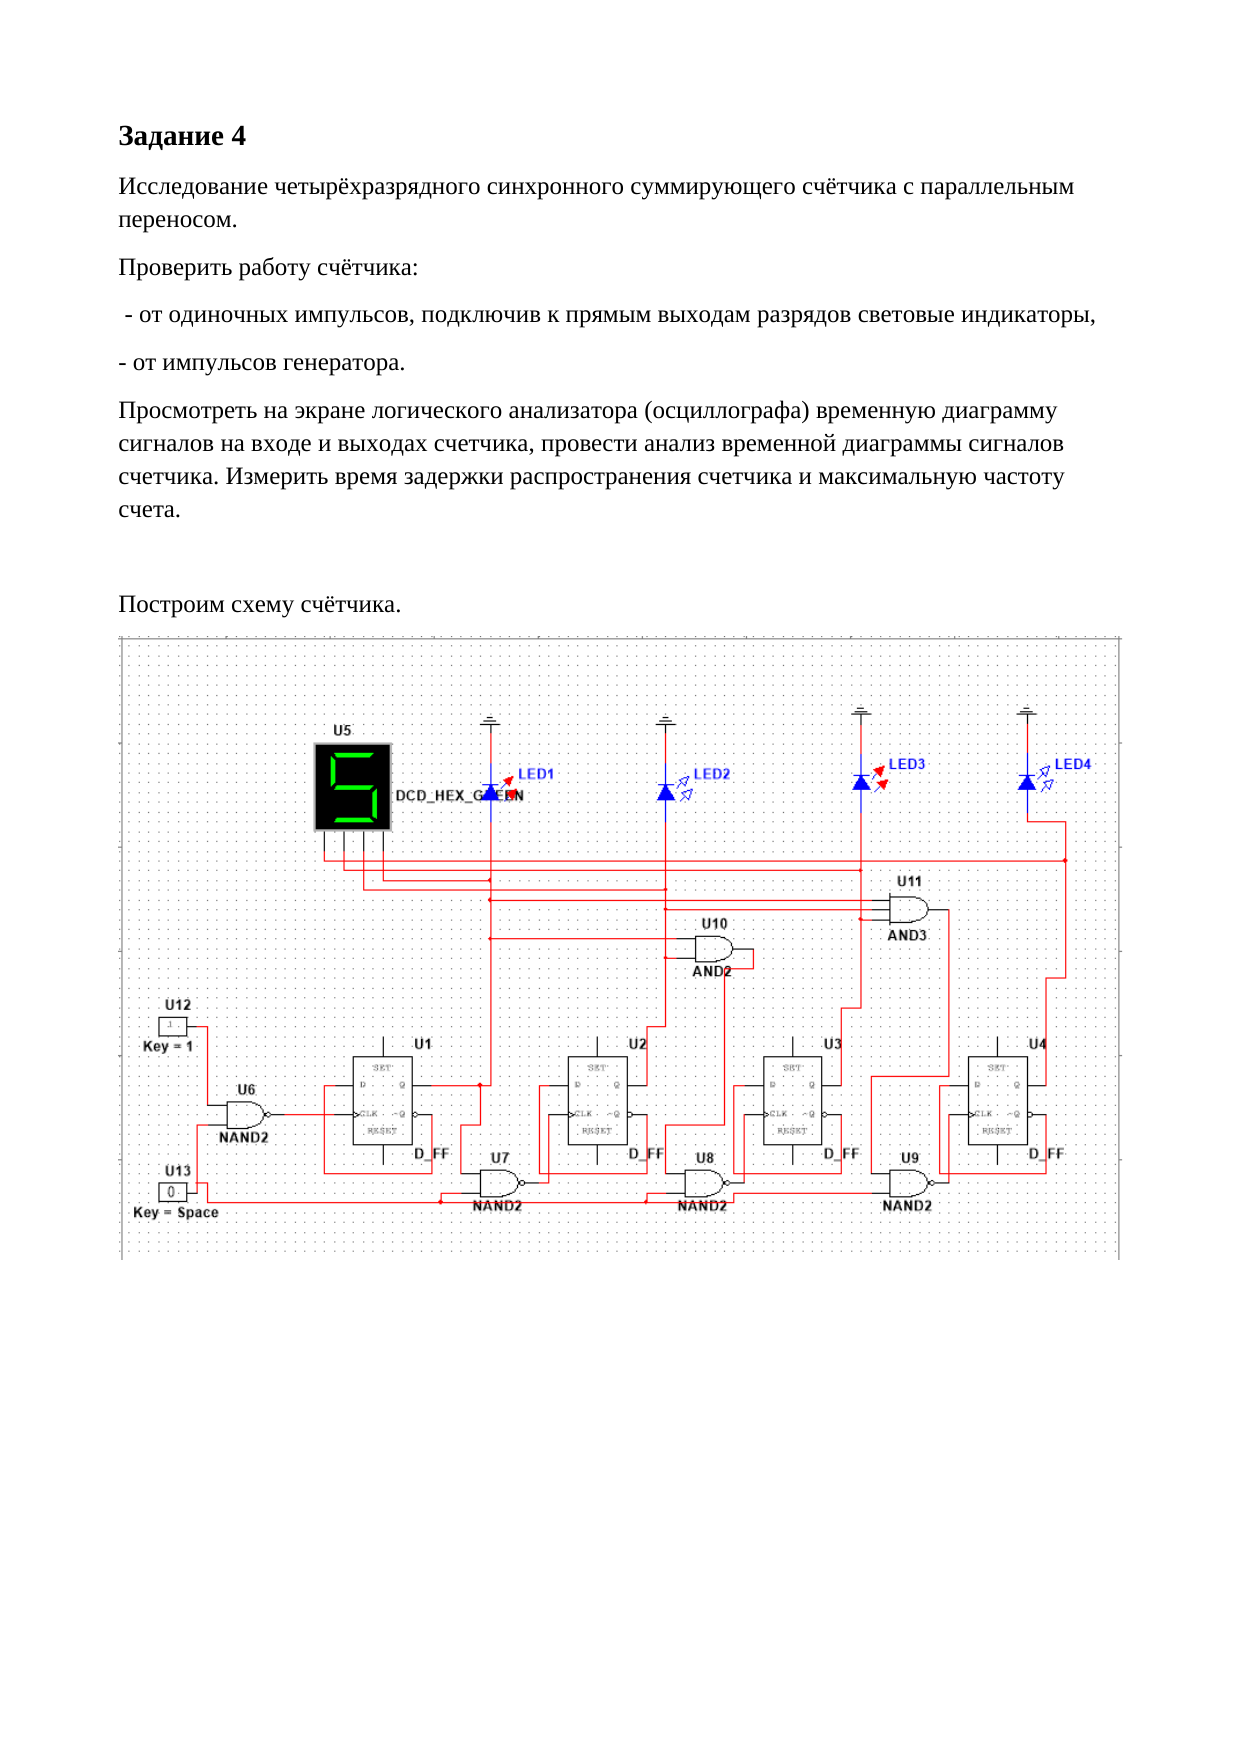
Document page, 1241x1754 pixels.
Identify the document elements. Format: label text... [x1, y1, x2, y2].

text Построим схему счётчика. [118, 589, 1122, 618]
text Просмотреть на экране логического анализатора (осциллографа) временную диаграмму сигналов на входе и выходах счетчика, провести анализ временной диаграммы сигналов счетчика. Измерить время задержки распространения счетчика и максимальную частоту счета. [118, 395, 1122, 522]
text Проверить работу счётчика: [118, 252, 1122, 281]
picture [118, 636, 1123, 1260]
text - от одиночных импульсов, подключив к прямым выходам разрядов световые индикаторы, [118, 299, 1122, 328]
text Задание 4 [118, 118, 1122, 152]
text - от импульсов генератора. [118, 347, 1122, 376]
text Исследование четырёхразрядного синхронного суммирующего счётчика с параллельным переносом. [118, 171, 1122, 233]
